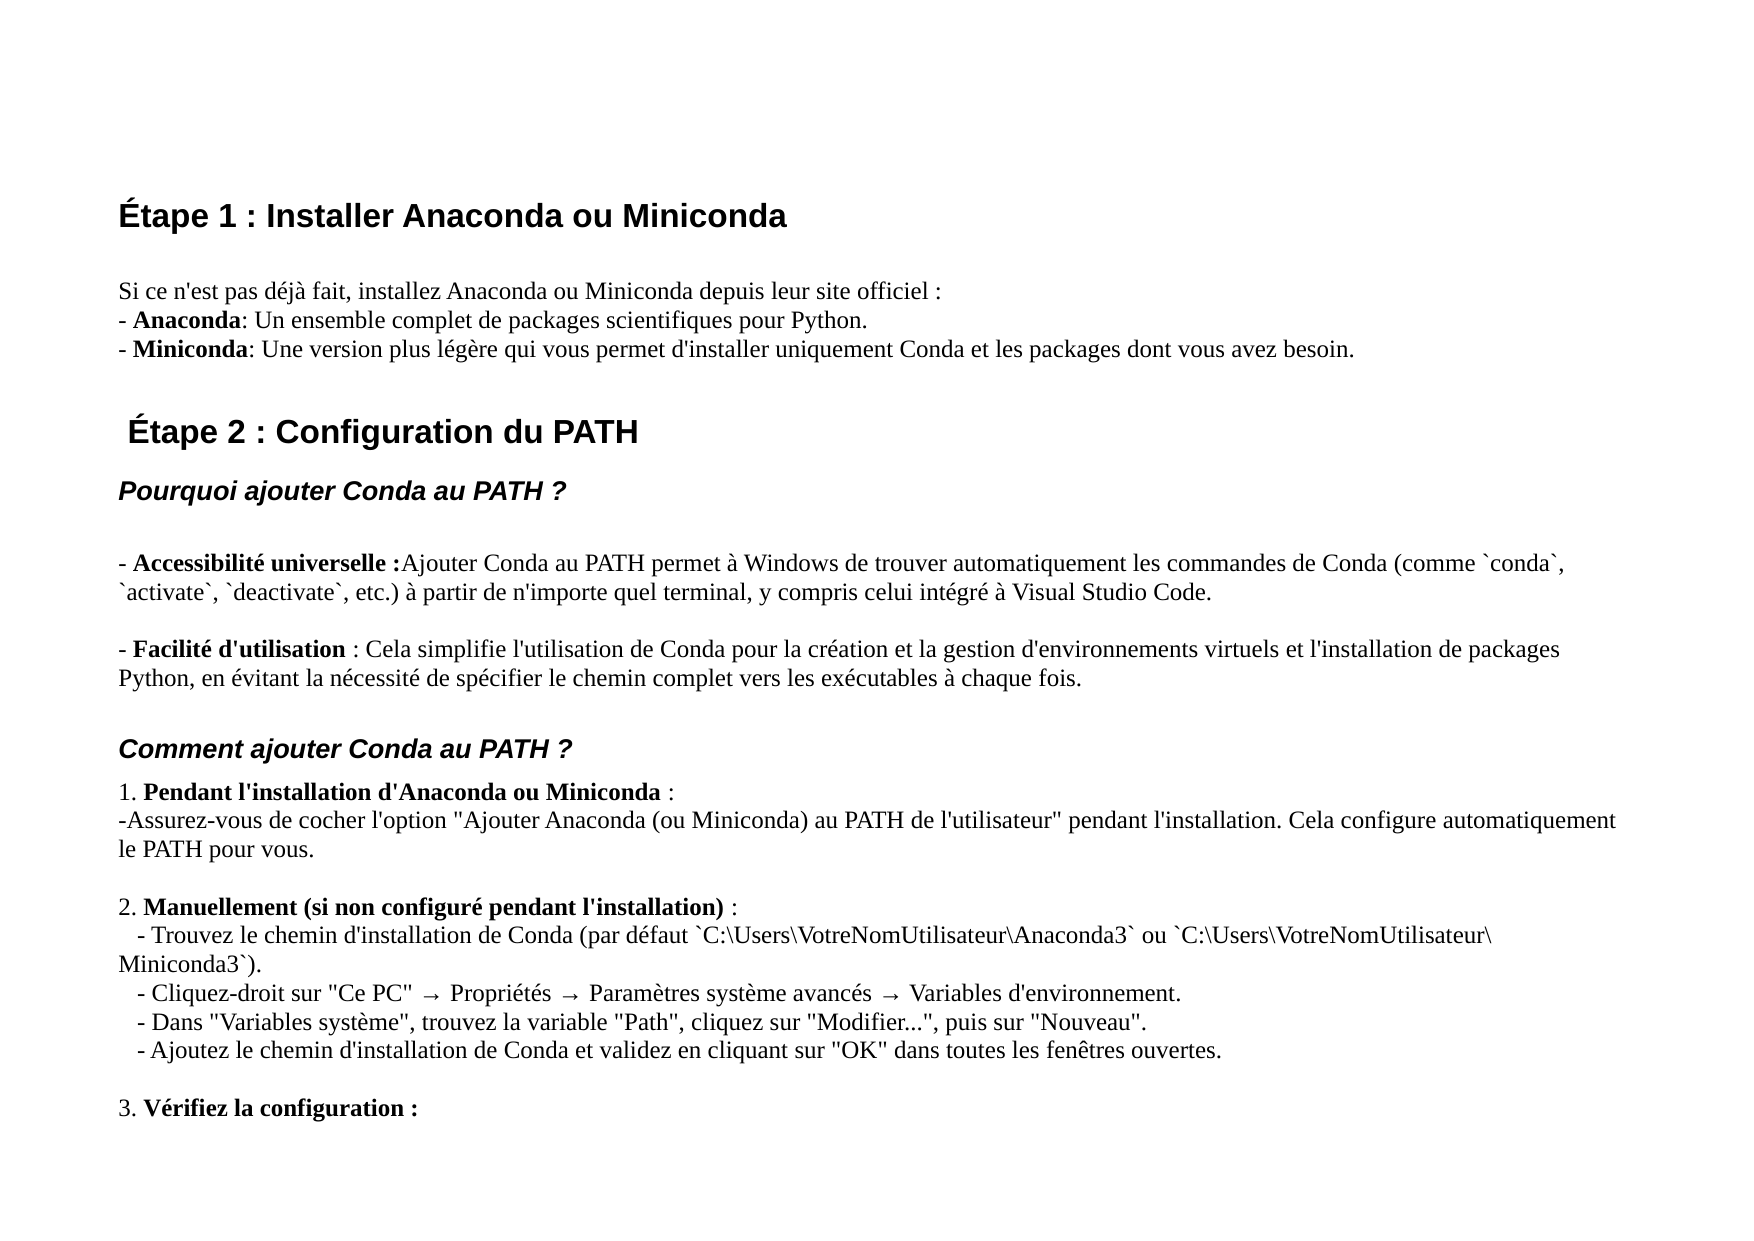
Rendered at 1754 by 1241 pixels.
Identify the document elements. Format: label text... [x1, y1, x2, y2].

text 1. Pendant l'installation d'Anaconda ou Miniconda : [118, 777, 1636, 805]
text Si ce n'est pas déjà fait, installez Anaconda ou Miniconda depuis leur site officiel : [118, 276, 1636, 305]
text - Trouvez le chemin d'installation de Conda (par défaut `C:\Users\VotreNomUtilisateur\Anaconda3` ou `C:\Users\VotreNomUtilisateur\Miniconda3`). [118, 920, 1636, 978]
text -Assurez-vous de cocher l'option "Ajouter Anaconda (ou Miniconda) au PATH de l'utilisateur" pendant l'installation. Cela configure automatiquement le PATH pour vous. [118, 805, 1636, 863]
subtitle Étape 1 : Installer Anaconda ou Miniconda [118, 196, 1636, 235]
text - Cliquez-droit sur "Ce PC" → Propriétés → Paramètres système avancés → Variables d'environnement. [118, 978, 1636, 1007]
text - Miniconda: Une version plus légère qui vous permet d'installer uniquement Conda et les packages dont vous avez besoin. [118, 334, 1636, 362]
text 2. Manuellement (si non configuré pendant l'installation) : [118, 892, 1636, 920]
text - Ajoutez le chemin d'installation de Conda et validez en cliquant sur "OK" dans toutes les fenêtres ouvertes. [118, 1035, 1636, 1064]
text - Facilité d'utilisation : Cela simplifie l'utilisation de Conda pour la création et la gestion d'environnements virtuels et l'installation de packages Python, en évitant la nécessité de spécifier le chemin complet vers les exécutables à chaque fois. [118, 634, 1636, 692]
text 3. Vérifiez la configuration : [118, 1093, 1636, 1122]
subtitle Pourquoi ajouter Conda au PATH ? [118, 475, 1636, 507]
text - Anaconda: Un ensemble complet de packages scientifiques pour Python. [118, 305, 1636, 334]
subtitle Étape 2 : Configuration du PATH [118, 412, 1636, 450]
text - Dans "Variables système", trouvez la variable "Path", cliquez sur "Modifier...", puis sur "Nouveau". [118, 1007, 1636, 1035]
text - Accessibilité universelle :Ajouter Conda au PATH permet à Windows de trouver automatiquement les commandes de Conda (comme `conda`, `activate`, `deactivate`, etc.) à partir de n'importe quel terminal, y compris celui intégré à Visual Studio Code. [118, 548, 1636, 605]
subtitle Comment ajouter Conda au PATH ? [118, 733, 1636, 764]
